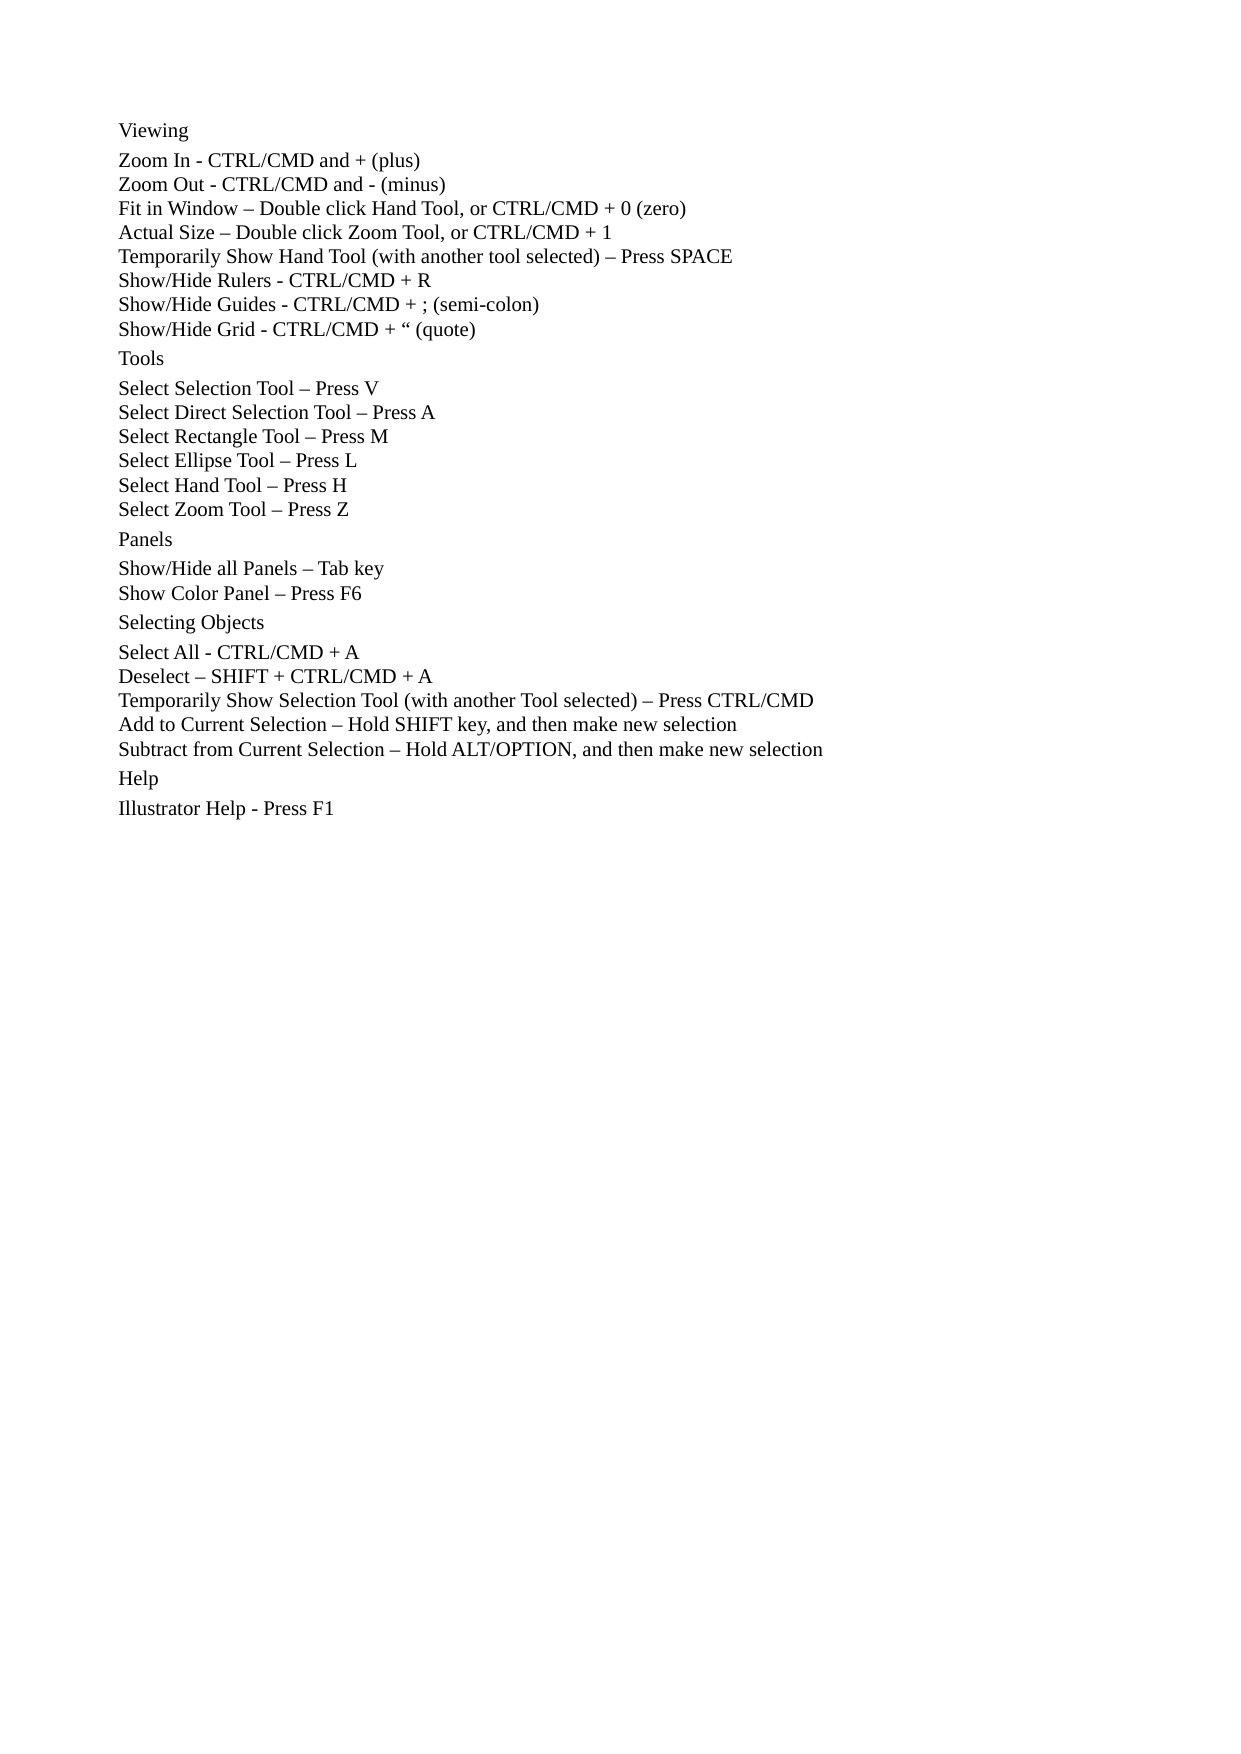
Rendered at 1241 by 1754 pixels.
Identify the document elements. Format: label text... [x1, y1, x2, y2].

text Zoom In - CTRL/CMD and + (plus) Zoom Out - CTRL/CMD and - (minus) Fit in Window – Double click Hand Tool, or CTRL/CMD + 0 (zero) Actual Size – Double click Zoom Tool, or CTRL/CMD + 1 Temporarily Show Hand Tool (with another tool selected) – Press SPACE Show/Hide Rulers - CTRL/CMD + R Show/Hide Guides - CTRL/CMD + ; (semi-colon) Show/Hide Grid - CTRL/CMD + “ (quote) [118, 148, 1122, 341]
subtitle Viewing [118, 118, 1122, 142]
text Show/Hide all Panels – Tab key Show Color Panel – Press F6 [118, 556, 1122, 604]
text Select All - CTRL/CMD + A Deselect – SHIFT + CTRL/CMD + A Temporarily Show Selection Tool (with another Tool selected) – Press CTRL/CMD Add to Current Selection – Hold SHIFT key, and then make new selection Subtract from Current Selection – Hold ALT/OPTION, and then make new selection [118, 640, 1122, 761]
subtitle Tools [118, 346, 1122, 370]
text Select Selection Tool – Press V Select Direct Selection Tool – Press A Select Rectangle Tool – Press M Select Ellipse Tool – Press L Select Hand Tool – Press H Select Zoom Tool – Press Z [118, 376, 1122, 521]
subtitle Help [118, 766, 1122, 790]
subtitle Selecting Objects [118, 610, 1122, 634]
text Illustrator Help - Press F1 [118, 796, 1122, 820]
subtitle Panels [118, 526, 1122, 551]
